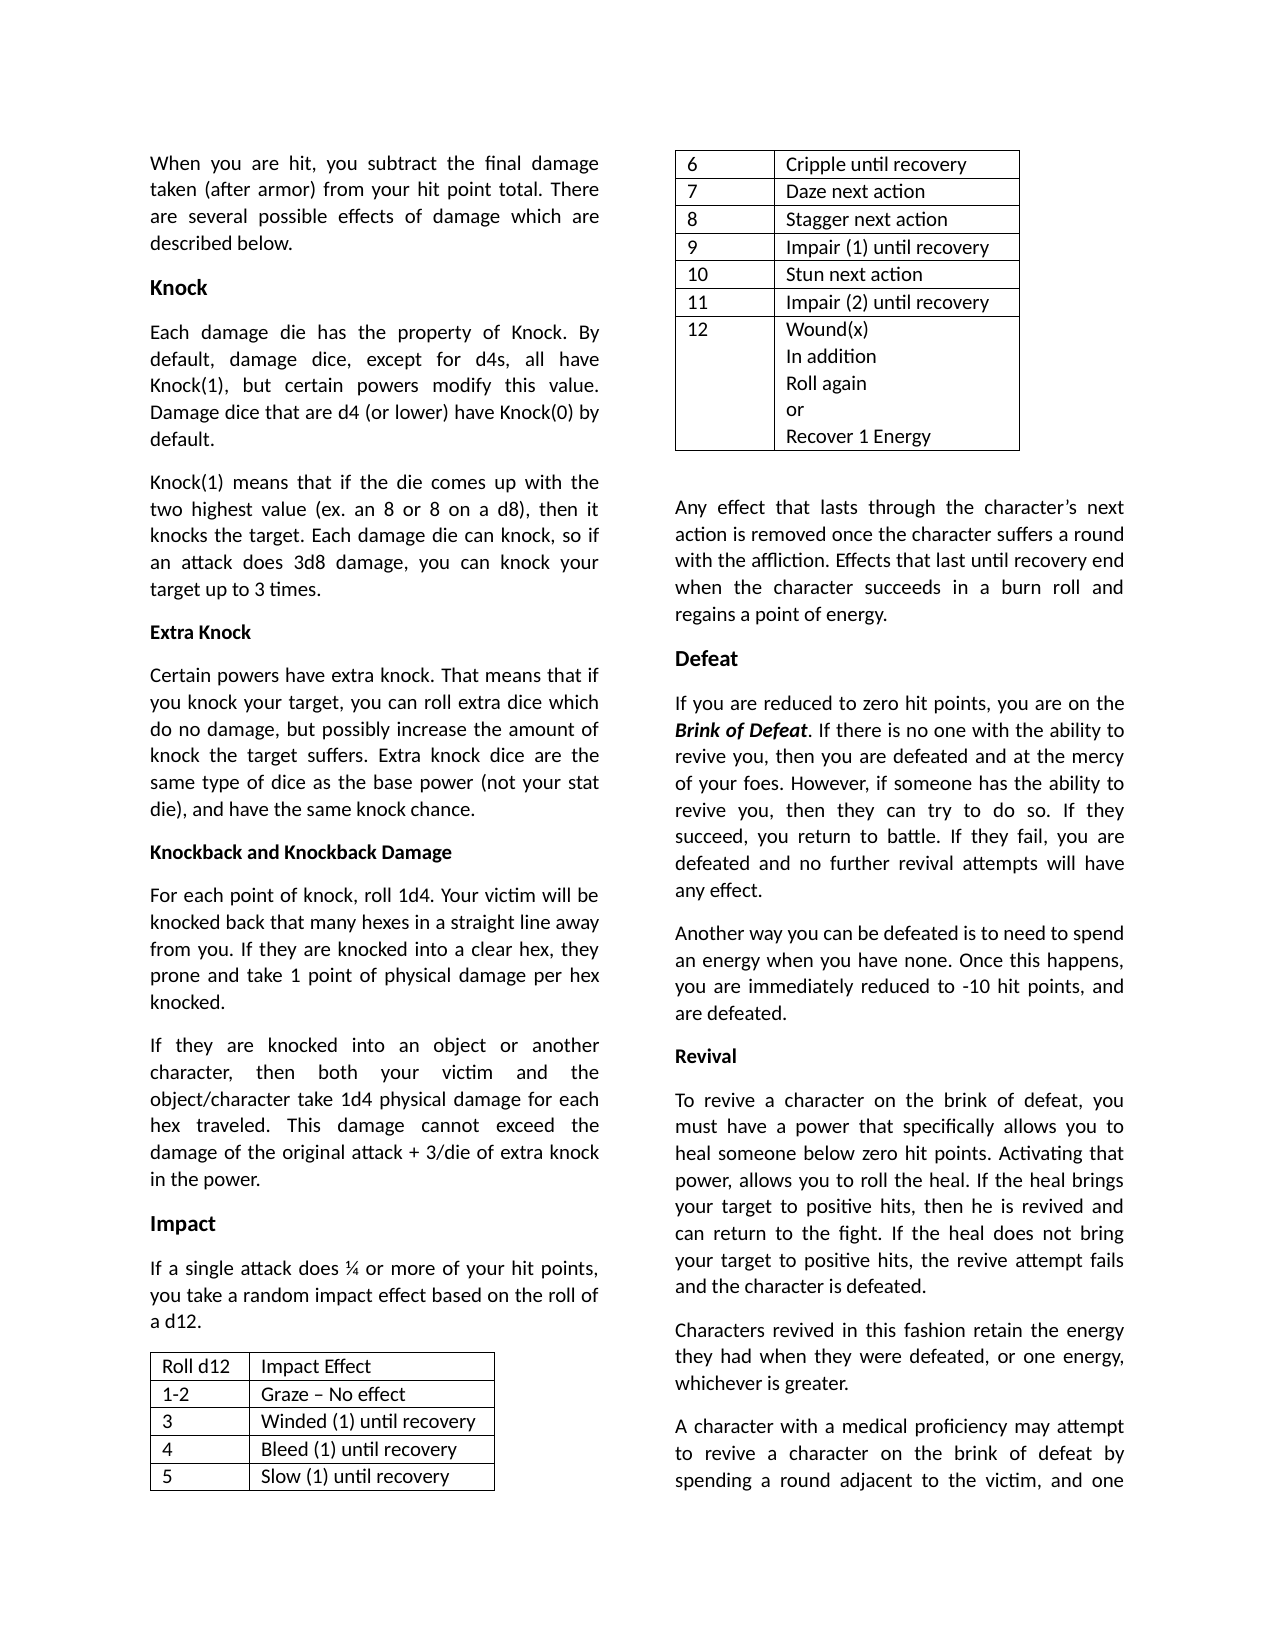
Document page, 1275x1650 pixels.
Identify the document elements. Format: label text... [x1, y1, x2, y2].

text Knock [150, 273, 600, 301]
text Each damage die has the property of Knock. By default, damage dice, except for d4s, all have Knock(1), but certain powers modify this value. Damage dice that are d4 (or lower) have Knock(0) by default. [150, 319, 600, 451]
table_cell 6 [676, 151, 774, 178]
table_header Roll d12 [151, 1353, 249, 1380]
table_cell 10 [676, 261, 774, 288]
text Certain powers have extra knock. That means that if you knock your target, you can roll extra dice which do no damage, but possibly increase the amount of knock the target suffers. Extra knock dice are the same type of dice as the base power (not your stat die), and have the same knock chance. [150, 663, 600, 821]
text Any effect that lasts through the character’s next action is removed once the character suffers a round with the affliction. Effects that last until recovery end when the character succeeds in a burn roll and regains a point of energy. [675, 494, 1125, 626]
text Impact [150, 1209, 600, 1237]
table_cell Stun next action [775, 261, 1019, 288]
table_cell Graze – No effect [250, 1381, 494, 1407]
text Characters revived in this fashion retain the energy they had when they were defeated, or one energy, whichever is greater. [675, 1317, 1125, 1396]
table_header Impact Effect [250, 1353, 494, 1380]
table_cell 5 [151, 1464, 249, 1490]
text Defeat [675, 644, 1125, 672]
table_cell 7 [676, 179, 774, 205]
table_cell 11 [676, 289, 774, 316]
text If they are knocked into an object or another character, then both your victim and the object/character take 1d4 physical damage for each hex traveled. This damage cannot exceed the damage of the original attack + 3/die of extra knock in the power. [150, 1033, 600, 1191]
text If you are reduced to zero hit points, you are on the Brink of Defeat. If there is no one with the ability to revive you, then you are defeated and at the mercy of your foes. However, if someone has the ability to revive you, then they can try to do so. If they succeed, you return to battle. If they fail, you are defeated and no further revival attempts will have any effect. [675, 690, 1125, 902]
table_cell Cripple until recovery [775, 151, 1019, 178]
text Extra Knock [150, 619, 600, 645]
table_cell Wound(x) In addition Roll again or Recover 1 Energy [775, 317, 1019, 450]
text If a single attack does ¼ or more of your hit points, you take a random impact effect based on the roll of a d12. [150, 1255, 600, 1334]
text To revive a character on the brink of defeat, you must have a power that specifically allows you to heal someone below zero hit points. Activating that power, allows you to roll the heal. If the heal brings your target to positive hits, then he is revived and can return to the fight. If the heal does not bring your target to positive hits, the revive attempt fails and the character is defeated. [675, 1087, 1125, 1299]
text When you are hit, you subtract the final damage taken (after armor) from your hit point total. There are several possible effects of damage which are described below. [150, 150, 600, 255]
table_cell 12 [676, 317, 774, 450]
table_cell Daze next action [775, 179, 1019, 205]
table_cell 8 [676, 206, 774, 233]
table_cell 9 [676, 234, 774, 260]
text Revival [675, 1044, 1125, 1069]
text A character with a medical proficiency may attempt to revive a character on the brink of defeat by spending a round adjacent to the victim, and one [675, 1414, 1125, 1492]
text Knock(1) means that if the die comes up with the two highest value (ex. an 8 or 8 on a d8), then it knocks the target. Each damage die can knock, so if an attack does 3d8 damage, you can knock your target up to 3 times. [150, 469, 600, 601]
table_cell Impair (2) until recovery [775, 289, 1019, 316]
table_cell Bleed (1) until recovery [250, 1436, 494, 1462]
text For each point of knock, roll 1d4. Your victim will be knocked back that many hexes in a straight line away from you. If they are knocked into a clear hex, they prone and take 1 point of physical damage per hex knocked. [150, 883, 600, 1015]
table_cell 3 [151, 1408, 249, 1435]
table_cell 4 [151, 1436, 249, 1462]
text Another way you can be defeated is to need to spend an energy when you have none. Once this happens, you are immediately reduced to -10 hit points, and are defeated. [675, 920, 1125, 1026]
table_cell Stagger next action [775, 206, 1019, 233]
table_cell Winded (1) until recovery [250, 1408, 494, 1435]
table_cell Slow (1) until recovery [250, 1464, 494, 1490]
table_cell 1-2 [151, 1381, 249, 1407]
table_cell Impair (1) until recovery [775, 234, 1019, 260]
text Knockback and Knockback Damage [150, 839, 600, 865]
